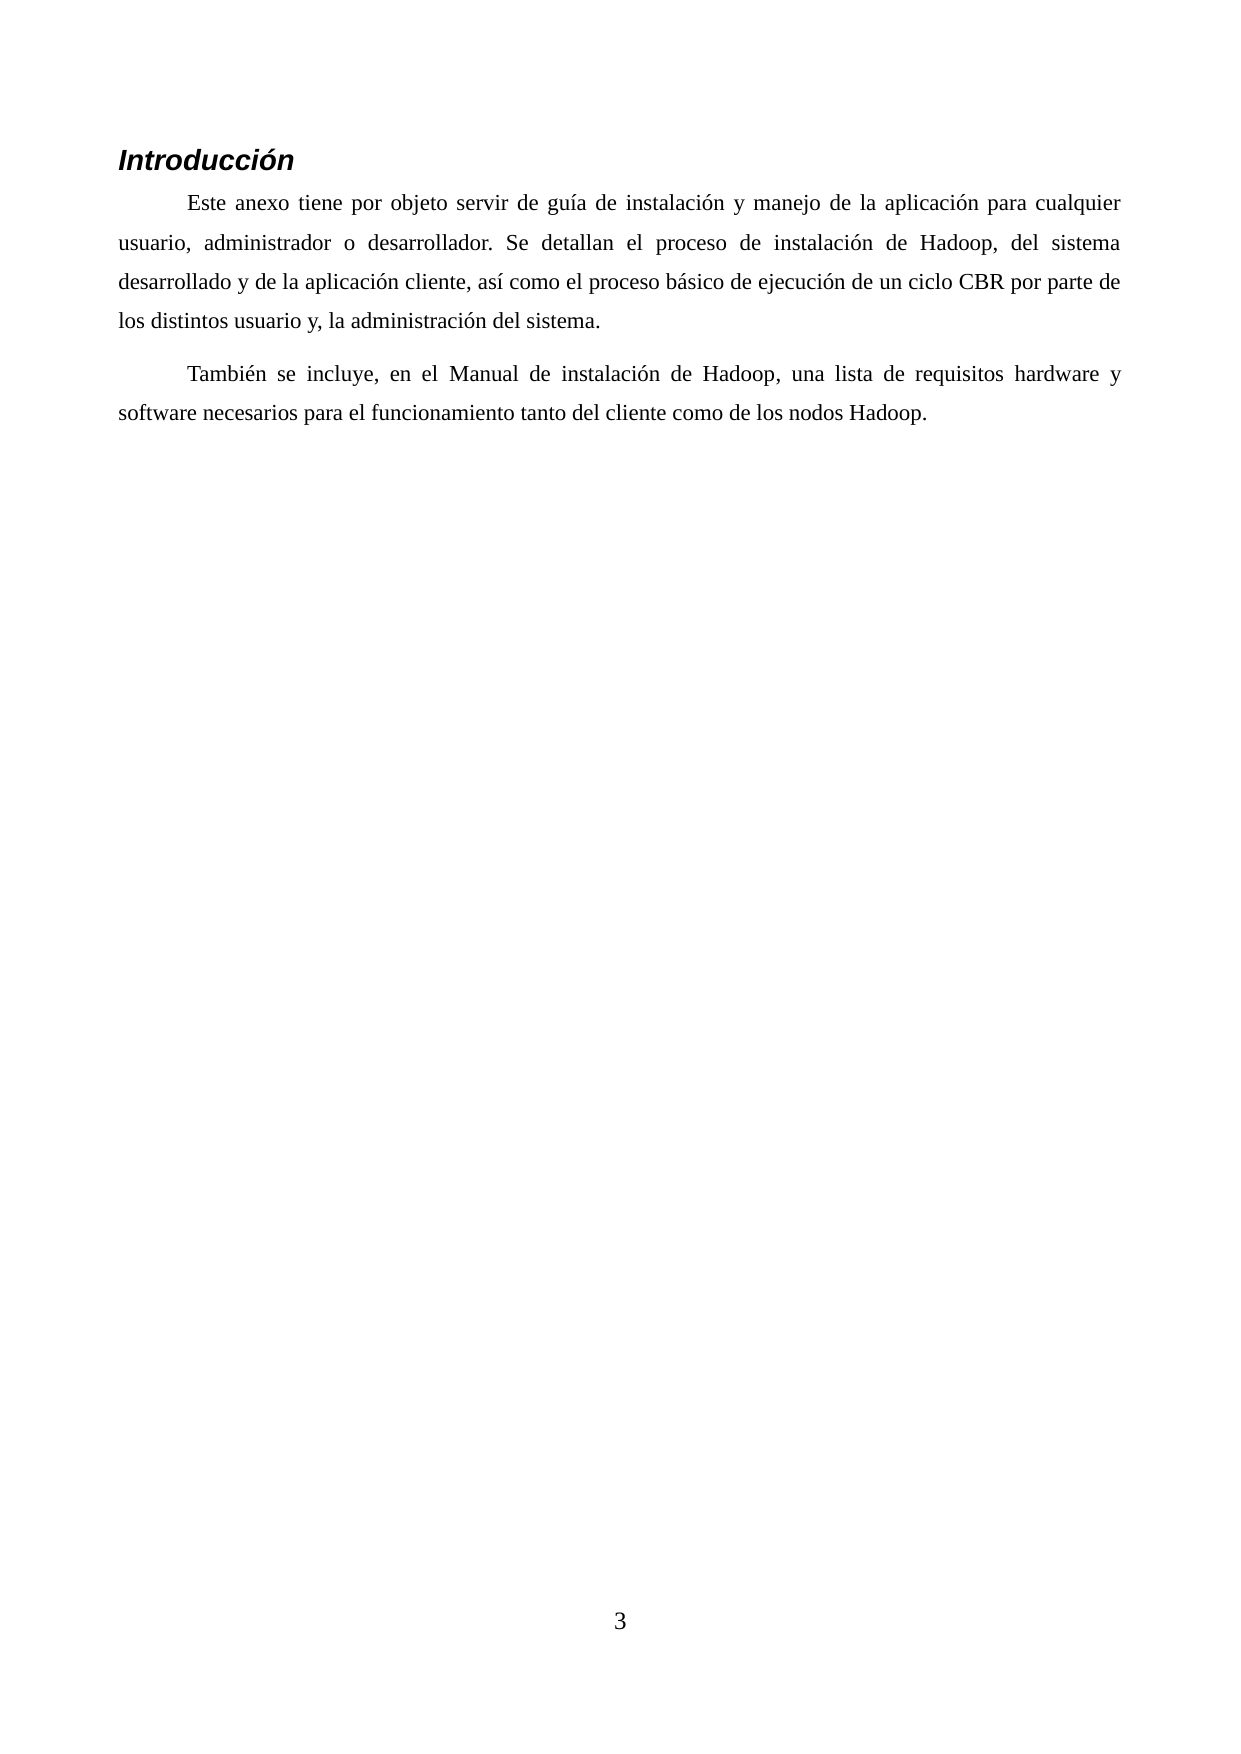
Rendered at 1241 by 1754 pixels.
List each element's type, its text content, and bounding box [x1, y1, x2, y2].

subtitle Introducción [118, 143, 1122, 177]
text Este anexo tiene por objeto servir de guía de instalación y manejo de la aplicación para cualquier usuario, administrador o desarrollador. Se detallan el proceso de instalación de Hadoop, del sistema desarrollado y de la aplicación cliente, así como el proceso básico de ejecución de un ciclo CBR por parte de los distintos usuario y, la administración del sistema. [118, 189, 1122, 334]
text También se incluye, en el Manual de instalación de Hadoop, una lista de requisitos hardware y software necesarios para el funcionamiento tanto del cliente como de los nodos Hadoop. [118, 359, 1122, 425]
